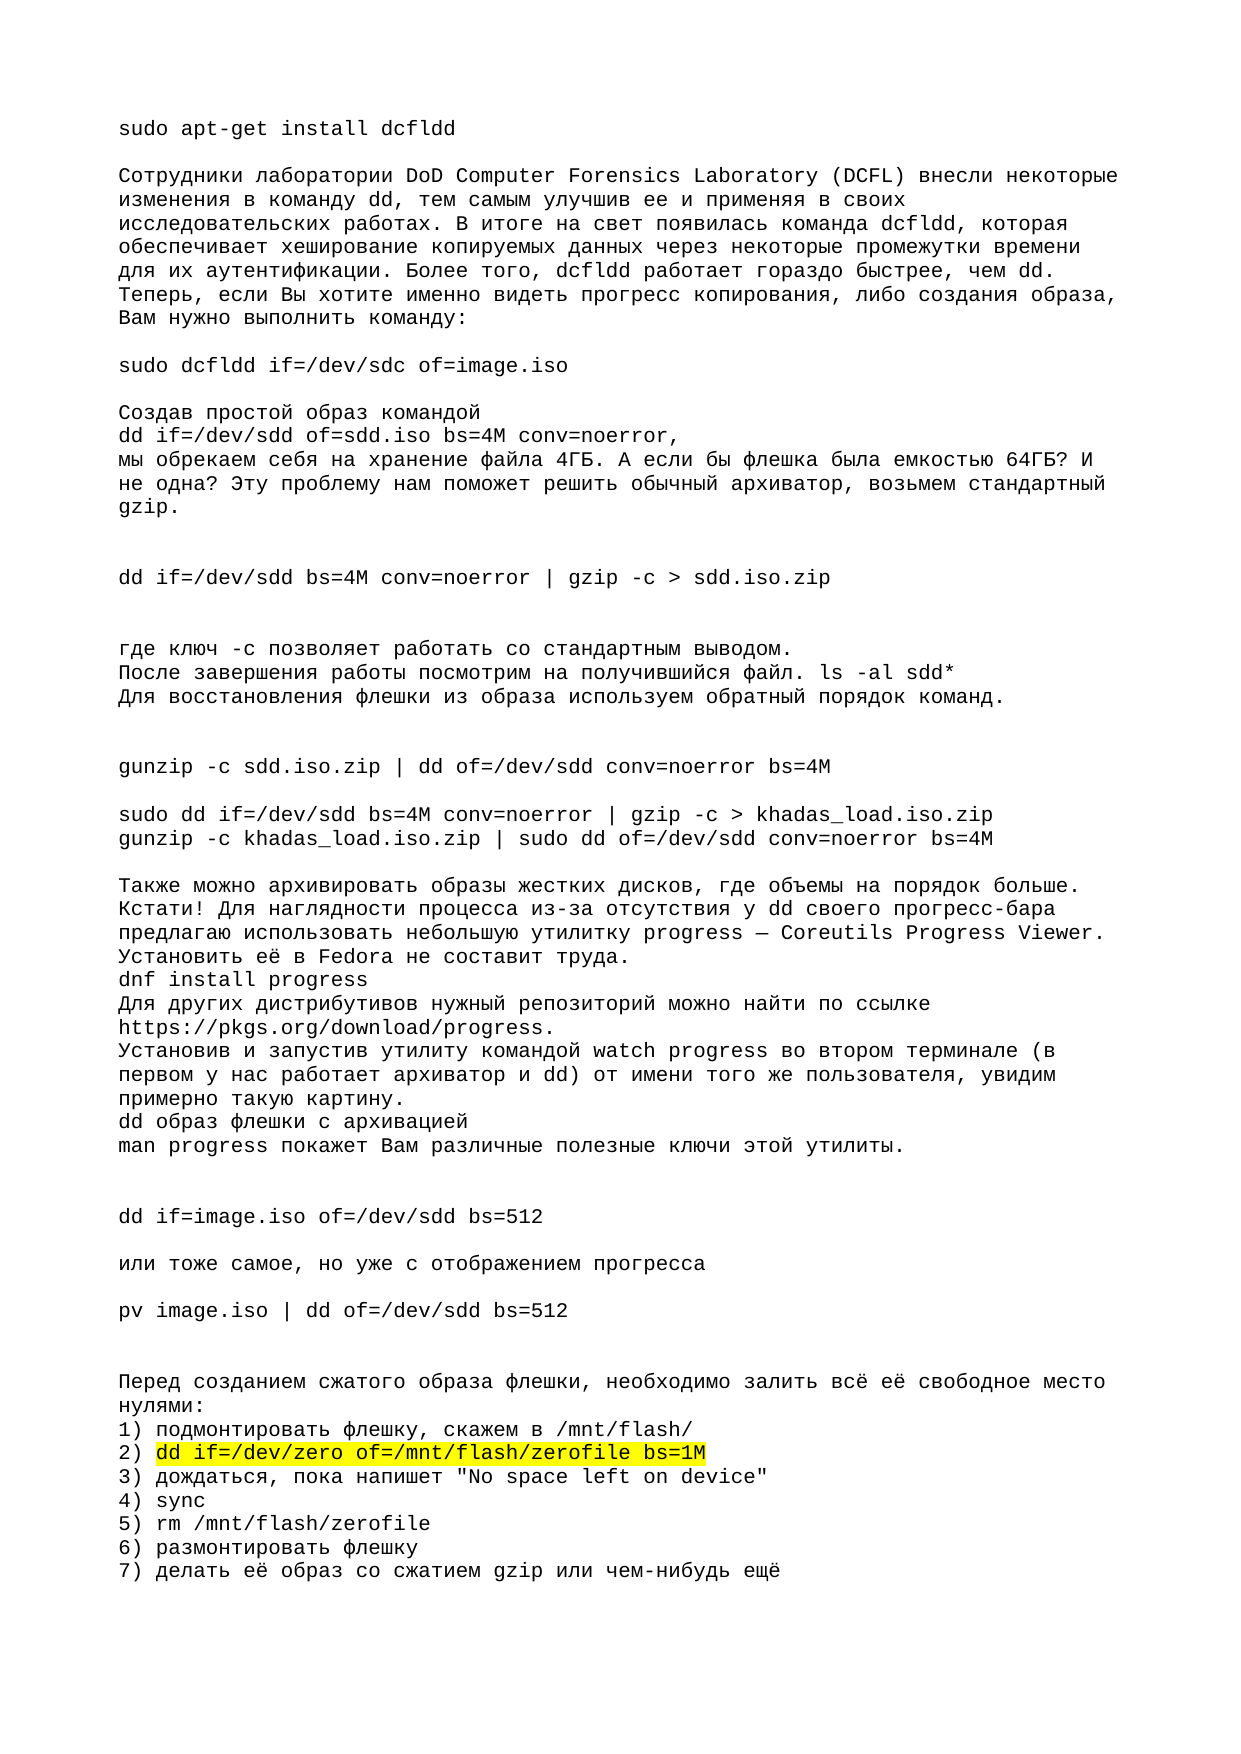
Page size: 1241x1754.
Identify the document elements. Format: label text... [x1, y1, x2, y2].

text dnf install progress [118, 969, 1122, 993]
text dd образ флешки с архивацией [118, 1111, 1122, 1135]
text 1) подмонтировать флешку, скажем в /mnt/flash/ [118, 1419, 1122, 1442]
text После завершения работы посмотрим на получившийся файл. ls -al sdd* [118, 662, 1122, 686]
text dd if=/dev/sdd bs=4M conv=noerror | gzip -c > sdd.iso.zip [118, 567, 1122, 591]
text 7) делать её образ со сжатием gzip или чем-нибудь ещё [118, 1561, 1122, 1584]
text Также можно архивировать образы жестких дисков, где объемы на порядок больше. [118, 875, 1122, 898]
text Для других дистрибутивов нужный репозиторий можно найти по ссылке https://pkgs.org/download/progress. [118, 993, 1122, 1040]
text Кстати! Для наглядности процесса из-за отсутствия у dd своего прогресс-бара предлагаю использовать небольшую утилитку progress — Coreutils Progress Viewer. Установить её в Fedora не составит труда. [118, 898, 1122, 969]
text Установив и запустив утилиту командой watch progress во втором терминале (в первом у нас работает архиватор и dd) от имени того же пользователя, увидим примерно такую картину. [118, 1040, 1122, 1111]
text или тоже самое, но уже с отображением прогресса [118, 1253, 1122, 1277]
text 3) дождаться, пока напишет "No space left on device" [118, 1466, 1122, 1489]
text dd if=/dev/sdd of=sdd.iso bs=4M conv=noerror, [118, 426, 1122, 449]
text Создав простой образ командой [118, 402, 1122, 426]
text gunzip -c khadas_load.iso.zip | sudo dd of=/dev/sdd conv=noerror bs=4M [118, 827, 1122, 851]
text 5) rm /mnt/flash/zerofile [118, 1513, 1122, 1537]
text 2) dd if=/dev/zero of=/mnt/flash/zerofile bs=1M [118, 1442, 1122, 1466]
text 6) размонтировать флешку [118, 1537, 1122, 1561]
text dd if=image.iso of=/dev/sdd bs=512 [118, 1206, 1122, 1229]
text pv image.iso | dd of=/dev/sdd bs=512 [118, 1300, 1122, 1324]
text где ключ -c позволяет работать со стандартным выводом. [118, 638, 1122, 662]
text Сотрудники лаборатории DoD Computer Forensics Laboratory (DCFL) внесли некоторые изменения в команду dd, тем самым улучшив ее и применяя в своих исследовательских работах. В итоге на свет появилась команда dcfldd, которая обеспечивает хеширование копируемых данных через некоторые промежутки времени для их аутентификации. Более того, dcfldd работает гораздо быстрее, чем dd. Теперь, если Вы хотите именно видеть прогресс копирования, либо создания образа, Вам нужно выполнить команду: [118, 165, 1122, 331]
text Для восстановления флешки из образа используем обратный порядок команд. [118, 686, 1122, 709]
text sudo dcfldd if=/dev/sdc of=image.iso [118, 354, 1122, 378]
text Перед созданием сжатого образа флешки, необходимо залить всё её свободное место нулями: [118, 1371, 1122, 1419]
text мы обрекаем себя на хранение файла 4ГБ. А если бы флешка была емкостью 64ГБ? И не одна? Эту проблему нам поможет решить обычный архиватор, возьмем стандартный gzip. [118, 449, 1122, 520]
text gunzip -c sdd.iso.zip | dd of=/dev/sdd conv=noerror bs=4M [118, 757, 1122, 780]
text man progress покажет Вам различные полезные ключи этой утилиты. [118, 1135, 1122, 1158]
text sudo dd if=/dev/sdd bs=4M conv=noerror | gzip -c > khadas_load.iso.zip [118, 804, 1122, 827]
text sudo apt-get install dcfldd [118, 118, 1122, 142]
text 4) sync [118, 1489, 1122, 1513]
